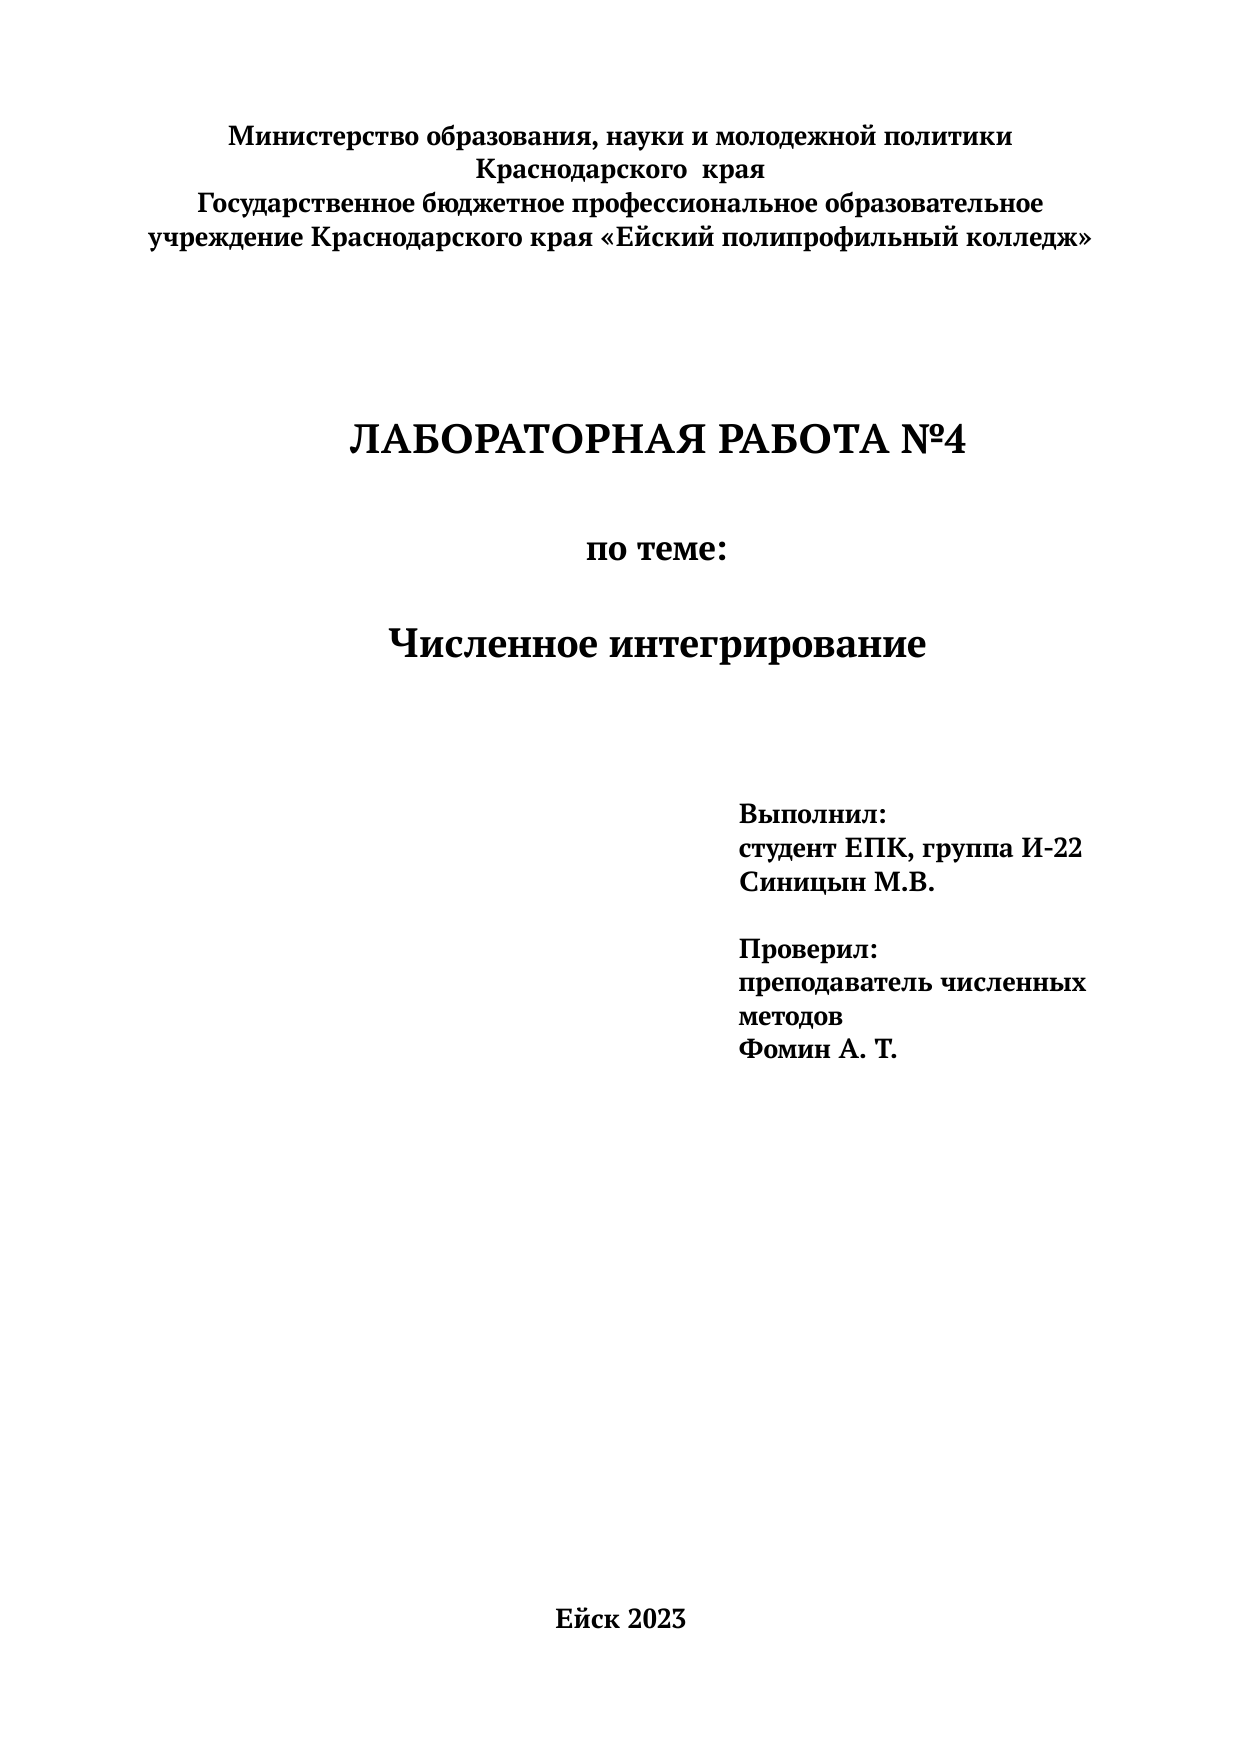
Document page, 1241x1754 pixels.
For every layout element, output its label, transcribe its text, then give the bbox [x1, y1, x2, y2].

text Выполнил: [738, 797, 1122, 830]
text преподаватель численных методов [738, 964, 1122, 1031]
text Краснодарского края [118, 152, 1122, 185]
text Министерство образования, науки и молодежной политики [118, 118, 1122, 152]
text по теме: [192, 524, 1122, 568]
text Проверил: [738, 931, 1122, 964]
text Ейск 2023 [118, 1602, 1122, 1635]
text Государственное бюджетное профессиональное образовательное учреждение Краснодарского края «Ейский полипрофильный колледж» [118, 185, 1122, 252]
subtitle Численное интегрирование [192, 617, 1122, 667]
text Фомин А. Т. [738, 1031, 1122, 1065]
text ЛАБОРАТОРНАЯ РАБОТА №4 [192, 412, 1122, 462]
text студент ЕПК, группа И-22 [738, 830, 1122, 864]
text Синицын М.В. [738, 864, 1122, 897]
